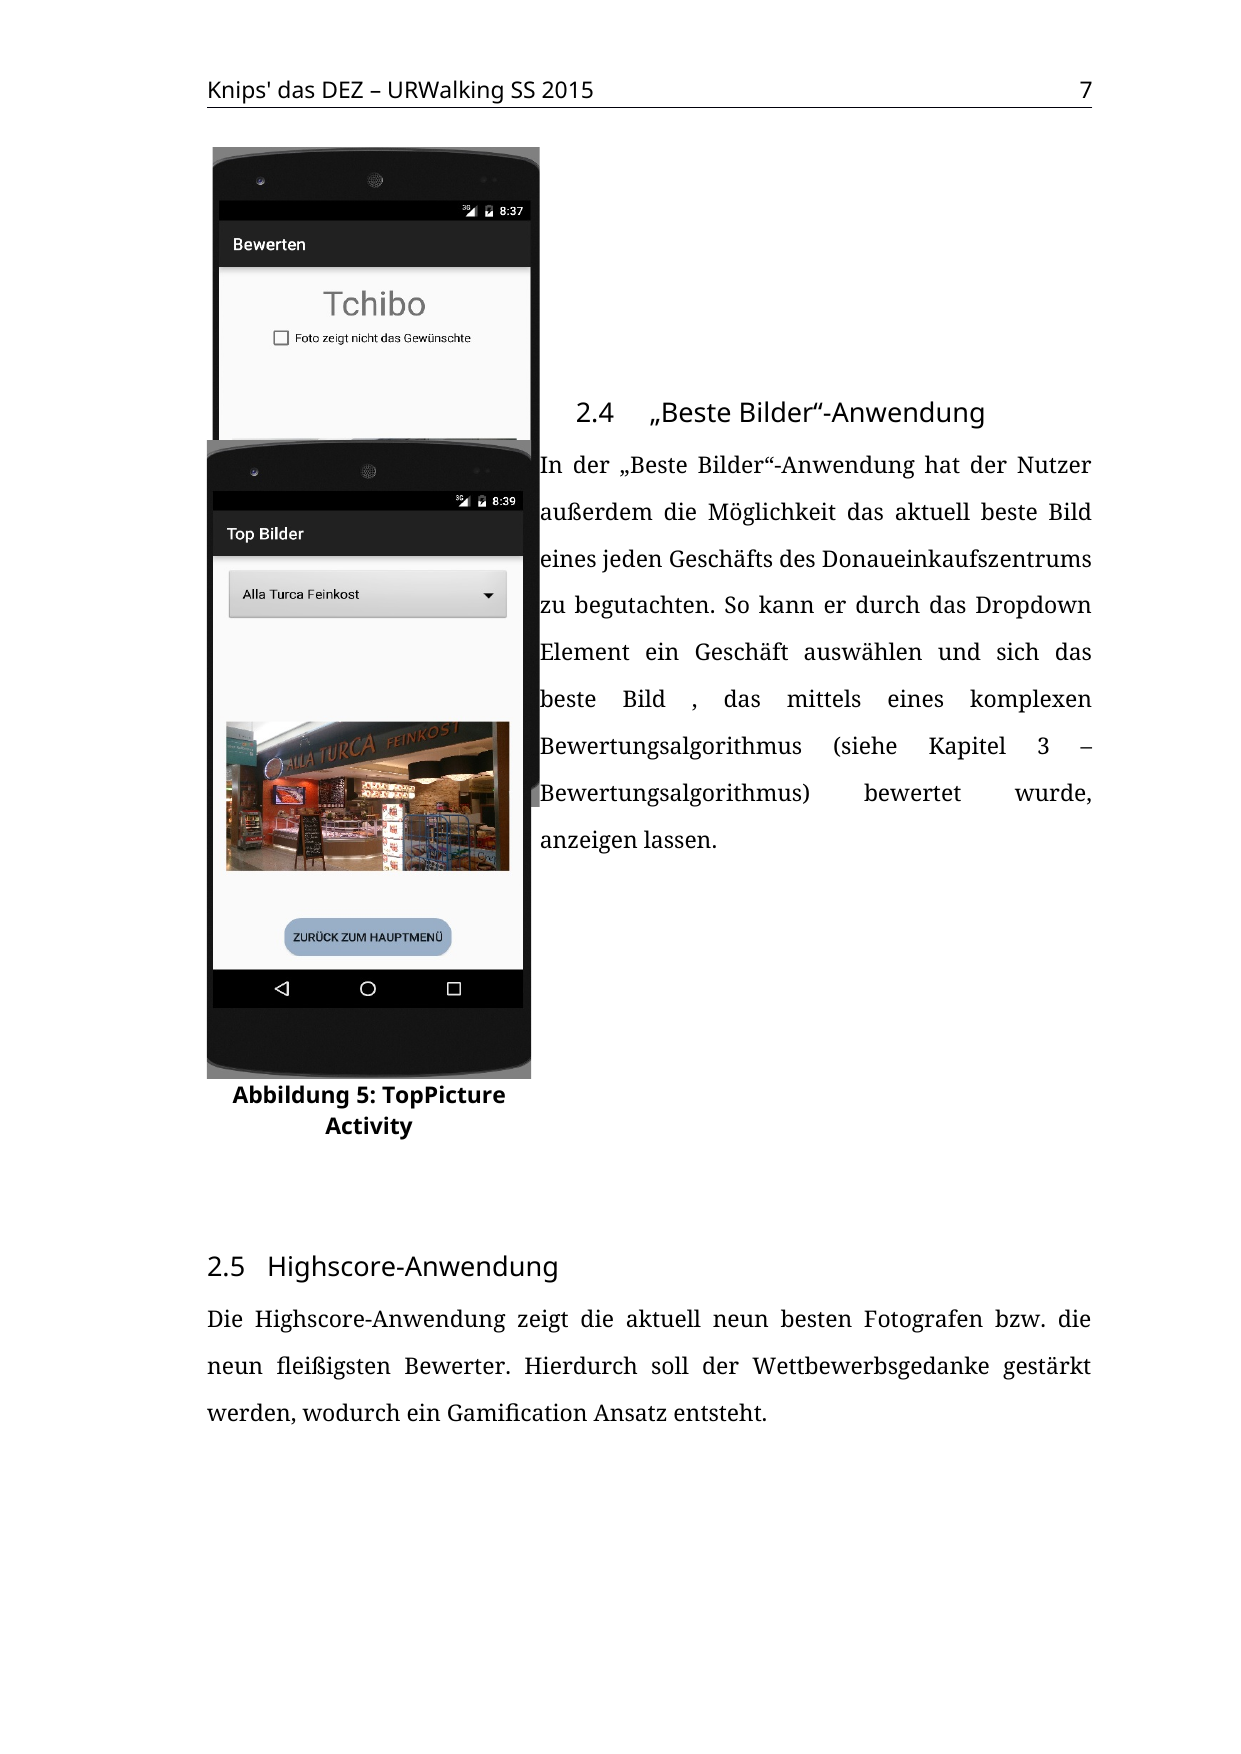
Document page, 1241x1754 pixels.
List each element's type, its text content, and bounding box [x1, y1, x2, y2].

text Abbildung 5: TopPicture Activity [207, 1079, 531, 1142]
picture [206, 147, 540, 1079]
subtitle „Beste Bilder“-Anwendung [540, 393, 1092, 430]
subtitle Highscore-Anwendung [207, 1248, 1092, 1285]
text Die Highscore-Anwendung zeigt die aktuell neun besten Fotografen bzw. die neun fleißigsten Bewerter. Hierdurch soll der Wettbewerbsgedanke gestärkt werden, wodurch ein Gamification Ansatz entsteht. [207, 1303, 1092, 1428]
text In der „Beste Bilder“-Anwendung hat der Nutzer außerdem die Möglichkeit das aktuell beste Bild eines jeden Geschäfts des Donaueinkaufszentrums zu begutachten. So kann er durch das Dropdown Element ein Geschäft auswählen und sich das beste Bild , das mittels eines komplexen Bewertungsalgorithmus (siehe Kapitel 3 – Bewertungsalgorithmus) bewertet wurde, anzeigen lassen. [532, 449, 1092, 855]
